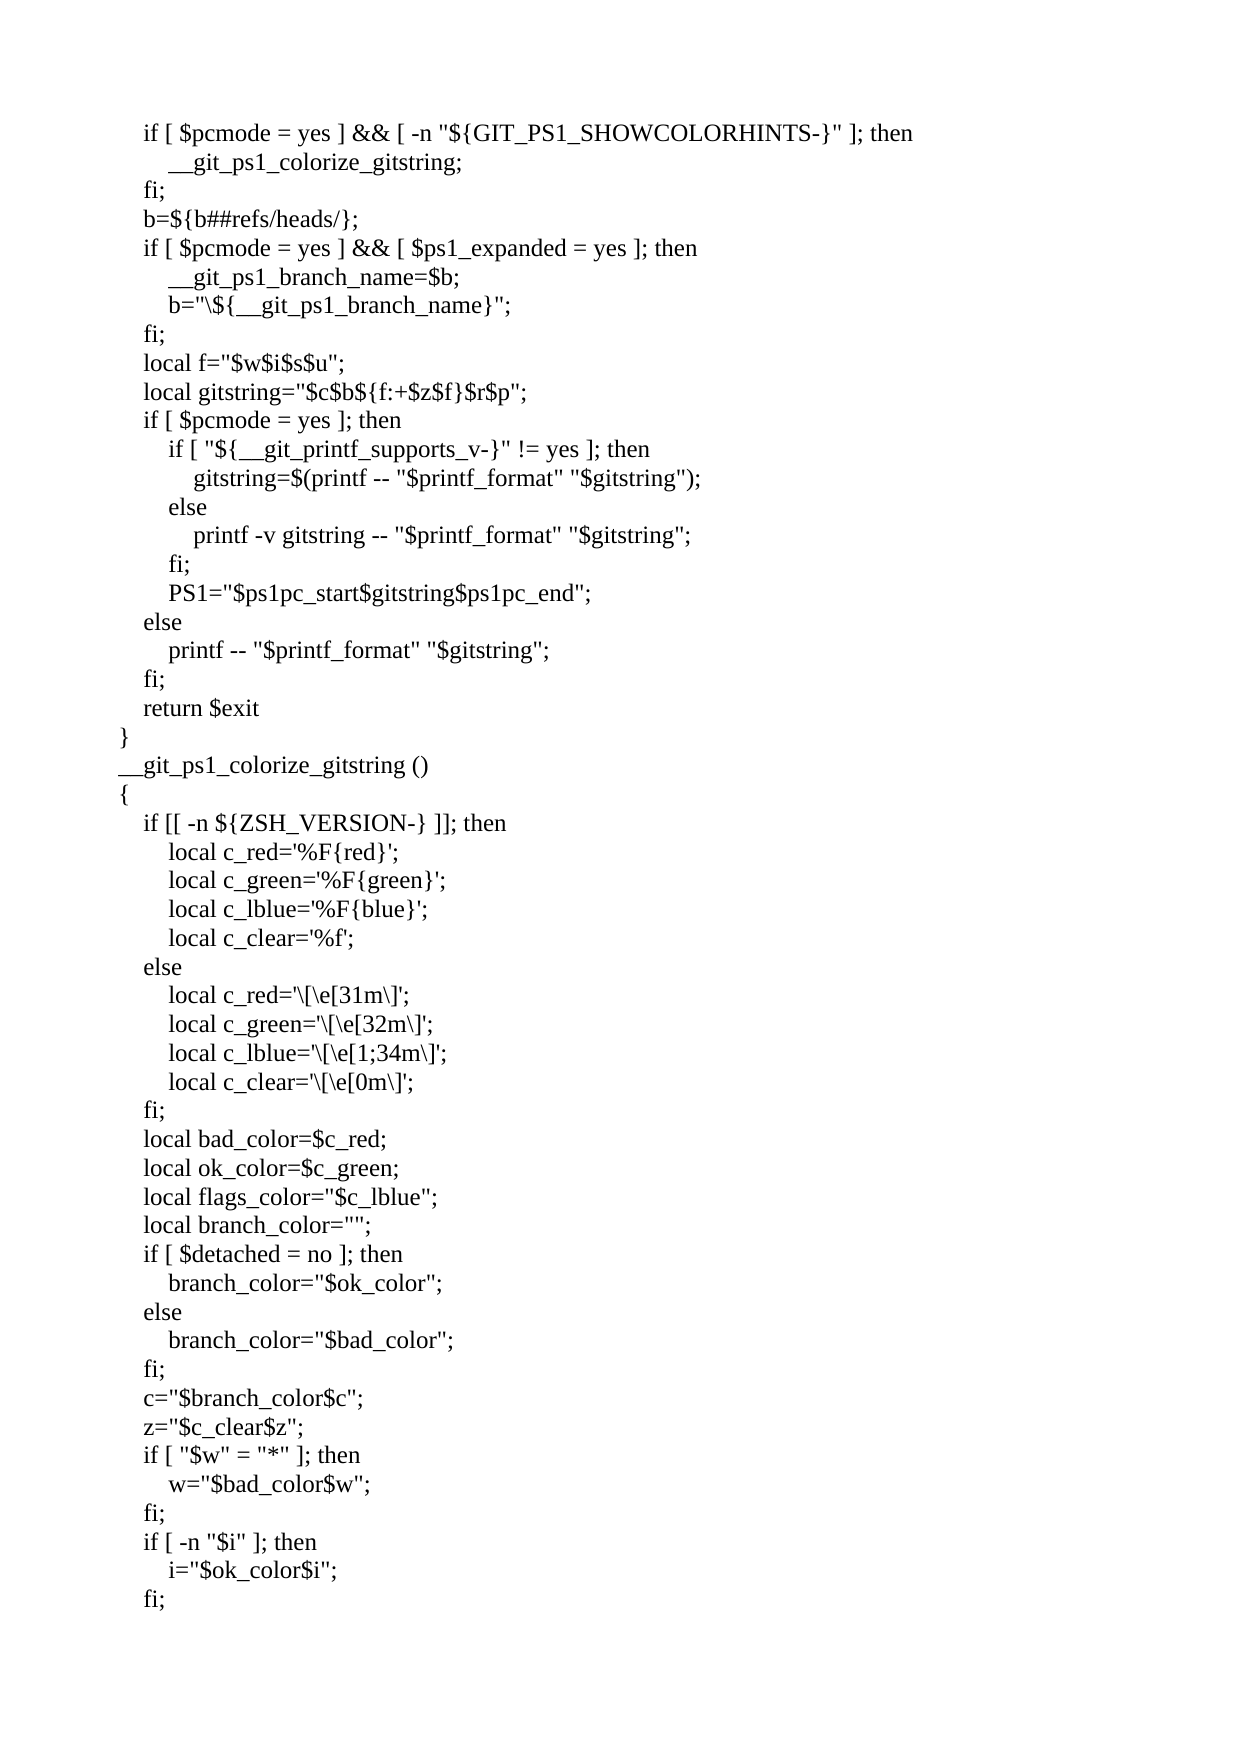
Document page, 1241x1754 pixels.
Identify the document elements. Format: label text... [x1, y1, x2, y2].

text local ok_color=$c_green; [118, 1153, 1122, 1182]
text fi; [118, 319, 1122, 348]
text if [ "$w" = "*" ]; then [118, 1441, 1122, 1469]
text fi; [118, 664, 1122, 693]
text local f="$w$i$s$u"; [118, 348, 1122, 377]
text fi; [118, 549, 1122, 578]
text __git_ps1_branch_name=$b; [118, 262, 1122, 291]
text if [ -n "$i" ]; then [118, 1527, 1122, 1556]
text z="$c_clear$z"; [118, 1412, 1122, 1441]
text if [ $detached = no ]; then [118, 1239, 1122, 1268]
text printf -- "$printf_format" "$gitstring"; [118, 636, 1122, 664]
text } [118, 722, 1122, 751]
text fi; [118, 176, 1122, 204]
text fi; [118, 1498, 1122, 1527]
text PS1="$ps1pc_start$gitstring$ps1pc_end"; [118, 578, 1122, 607]
text else [118, 492, 1122, 521]
text __git_ps1_colorize_gitstring () [118, 751, 1122, 779]
text w="$bad_color$w"; [118, 1469, 1122, 1498]
text local bad_color=$c_red; [118, 1124, 1122, 1153]
text if [[ -n ${ZSH_VERSION-} ]]; then [118, 808, 1122, 837]
text local c_red='%F{red}'; [118, 837, 1122, 866]
text branch_color="$ok_color"; [118, 1268, 1122, 1297]
text if [ "${__git_printf_supports_v-}" != yes ]; then [118, 434, 1122, 463]
text local c_red='\[\e[31m\]'; [118, 981, 1122, 1009]
text local c_green='%F{green}'; [118, 866, 1122, 894]
text local branch_color=""; [118, 1211, 1122, 1239]
text if [ $pcmode = yes ] && [ -n "${GIT_PS1_SHOWCOLORHINTS-}" ]; then [118, 118, 1122, 147]
text else [118, 607, 1122, 636]
text local c_clear='\[\e[0m\]'; [118, 1067, 1122, 1096]
text local gitstring="$c$b${f:+$z$f}$r$p"; [118, 377, 1122, 406]
text b=${b##refs/heads/}; [118, 204, 1122, 233]
text c="$branch_color$c"; [118, 1383, 1122, 1412]
text fi; [118, 1354, 1122, 1383]
text else [118, 952, 1122, 981]
text fi; [118, 1584, 1122, 1613]
text i="$ok_color$i"; [118, 1556, 1122, 1584]
text gitstring=$(printf -- "$printf_format" "$gitstring"); [118, 463, 1122, 492]
text fi; [118, 1096, 1122, 1124]
text branch_color="$bad_color"; [118, 1326, 1122, 1354]
text if [ $pcmode = yes ] && [ $ps1_expanded = yes ]; then [118, 233, 1122, 262]
text { [118, 779, 1122, 808]
text if [ $pcmode = yes ]; then [118, 406, 1122, 434]
text local c_green='\[\e[32m\]'; [118, 1009, 1122, 1038]
text local c_lblue='\[\e[1;34m\]'; [118, 1038, 1122, 1067]
text __git_ps1_colorize_gitstring; [118, 147, 1122, 176]
text else [118, 1297, 1122, 1326]
text local c_lblue='%F{blue}'; [118, 894, 1122, 923]
text return $exit [118, 693, 1122, 722]
text printf -v gitstring -- "$printf_format" "$gitstring"; [118, 521, 1122, 549]
text b="\${__git_ps1_branch_name}"; [118, 291, 1122, 319]
text local flags_color="$c_lblue"; [118, 1182, 1122, 1211]
text local c_clear='%f'; [118, 923, 1122, 952]
